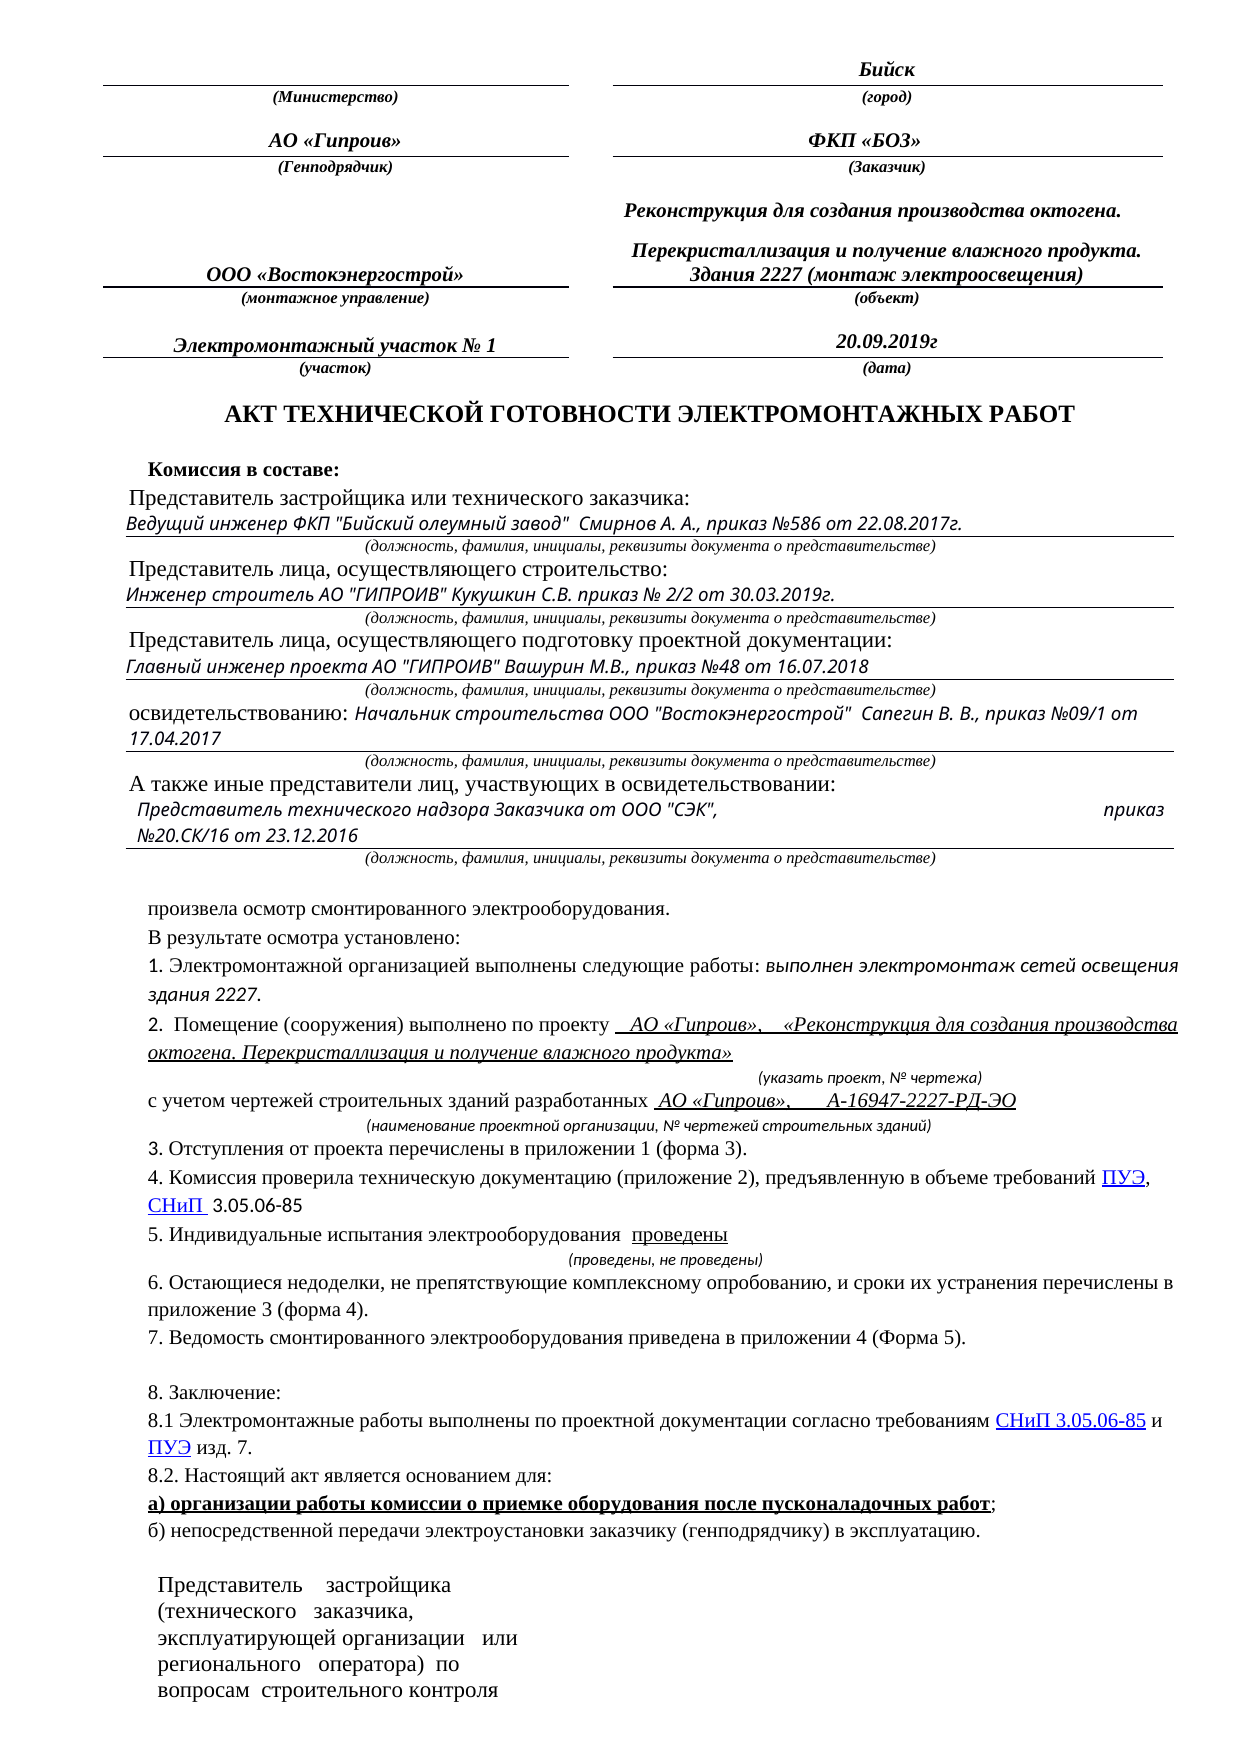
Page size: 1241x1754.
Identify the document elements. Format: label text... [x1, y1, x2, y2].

table_cell Представитель технического надзора Заказчика от ООО "СЭК", приказ №20.СК/16 от 23.12.2016 [126, 797, 1174, 848]
table_header [562, 1571, 1240, 1703]
table_cell Представитель лица, осуществляющего строительство: Инженер строитель АО "ГИПРОИВ" Кукушкин С.В. приказ № 2/2 от 30.03.2019г. [126, 555, 1174, 607]
text 8.1 Электромонтажные работы выполнены по проектной документации согласно требованиям СНиП 3.05.06-85 и ПУЭ изд. 7. [148, 1408, 1181, 1459]
table_cell (Генподрядчик) [103, 157, 569, 198]
text 4. Комиссия проверила техническую документацию (приложение 2), предъявленную в объеме требований ПУЭ, СНиП 3.05.06-85 [148, 1165, 1181, 1218]
table_cell [569, 357, 612, 399]
table_cell (дата) [613, 358, 1163, 399]
table_cell (объект) [613, 288, 1163, 328]
table_cell [569, 329, 612, 357]
table_cell (участок) [103, 358, 569, 399]
text 5. Индивидуальные испытания электрооборудования проведены [148, 1222, 1181, 1246]
table_cell [569, 198, 612, 286]
text произвела осмотр смонтированного электрооборудования. [148, 896, 1152, 921]
text б) непосредственной передачи электроустановки заказчику (генподрядчику) в эксплуатацию. [148, 1518, 1181, 1542]
table_cell (должность, фамилия, инициалы, реквизиты документа о представительстве) [126, 680, 1174, 699]
text 8. Заключение: [148, 1380, 1181, 1404]
table_cell Представитель лица, осуществляющего подготовку проектной документации: [126, 627, 1174, 653]
table_cell (Заказчик) [613, 157, 1163, 198]
table_header Представитель застройщика или технического заказчика: [126, 484, 1174, 511]
table_header Бийск [613, 44, 1163, 85]
text (наименование проектной организации, № чертежей строительных зданий) [148, 1115, 1152, 1136]
text с учетом чертежей строительных зданий разработанных АО «Гипроив», А-16947-2227-РД-ЭО [148, 1088, 1181, 1112]
table_cell (Министерство) [103, 86, 569, 127]
table_cell ФКП «БОЗ» [613, 128, 1163, 156]
table_cell Главный инженер проекта АО "ГИПРОИВ" Вашурин М.В., приказ №48 от 16.07.2018 [126, 653, 1174, 678]
table_cell [569, 286, 612, 328]
text 1. Электромонтажной организацией выполнены следующие работы: выполнен электромонтаж сетей освещения здания 2227. [148, 952, 1181, 1007]
text 3. Отступления от проекта перечислены в приложении 1 (форма 3). [148, 1136, 1181, 1161]
text 2. Помещение (сооружения) выполнено по проекту АО «Гипроив», «Реконструкция для создания производства октогена. Перекристаллизация и получение влажного продукта» [148, 1011, 1181, 1064]
text 6. Остающиеся недоделки, не препятствующие комплексному опробованию, и сроки их устранения перечислены в приложение 3 (форма 4). [148, 1269, 1181, 1321]
text 7. Ведомость смонтированного электрооборудования приведена в приложении 4 (Форма 5). [148, 1325, 1181, 1349]
table_cell А также иные представители лиц, участвующих в освидетельствовании: [126, 770, 1174, 797]
table_header [103, 44, 569, 85]
table_cell (должность, фамилия, инициалы, реквизиты документа о представительстве) [126, 752, 1174, 770]
text АКТ ТЕХНИЧЕСКОЙ ГОТОВНОСТИ ЭЛЕКТРОМОНТАЖНЫХ РАБОТ [148, 399, 1152, 428]
table_cell освидетельствованию: Начальник строительства ООО "Востокэнергострой" Сапегин В. В., приказ №09/1 от 17.04.2017 [126, 699, 1174, 751]
table_header [569, 44, 612, 85]
table_cell (должность, фамилия, инициалы, реквизиты документа о представительстве) [126, 849, 1174, 867]
text Комиссия в составе: [148, 457, 1181, 481]
table_header Представитель застройщика (технического заказчика, эксплуатирующей организации или регионального оператора) по вопросам строительного контроля [146, 1571, 562, 1703]
table_cell (город) [613, 86, 1163, 127]
text В результате осмотра установлено: [148, 925, 1152, 949]
text а) организации работы комиссии о приемке оборудования после пусконаладочных работ; [148, 1490, 1181, 1514]
table_cell ООО «Востокэнергострой» [103, 198, 569, 286]
table_cell Ведущий инженер ФКП "Бийский олеумный завод" Смирнов А. А., приказ №586 от 22.08.2017г. [126, 511, 1174, 536]
text 8.2. Настоящий акт является основанием для: [148, 1463, 1181, 1487]
table_cell (монтажное управление) [103, 288, 569, 328]
table_cell 20.09.2019г [613, 329, 1163, 357]
table_cell [569, 156, 612, 198]
table_cell (должность, фамилия, инициалы, реквизиты документа о представительстве) [126, 537, 1174, 555]
table_cell [569, 128, 612, 156]
table_cell Реконструкция для создания производства октогена. Перекристаллизация и получение влажного продукта. Здания 2227 (монтаж электроосвещения) [613, 198, 1163, 286]
table_cell (должность, фамилия, инициалы, реквизиты документа о представительстве) [126, 608, 1174, 627]
table_cell [569, 85, 612, 127]
text (проведены, не проведены) [148, 1249, 1181, 1269]
text (указать проект, № чертежа) [516, 1067, 1152, 1088]
table_cell АО «Гипроив» [103, 128, 569, 156]
table_cell Электромонтажный участок № 1 [103, 329, 569, 357]
